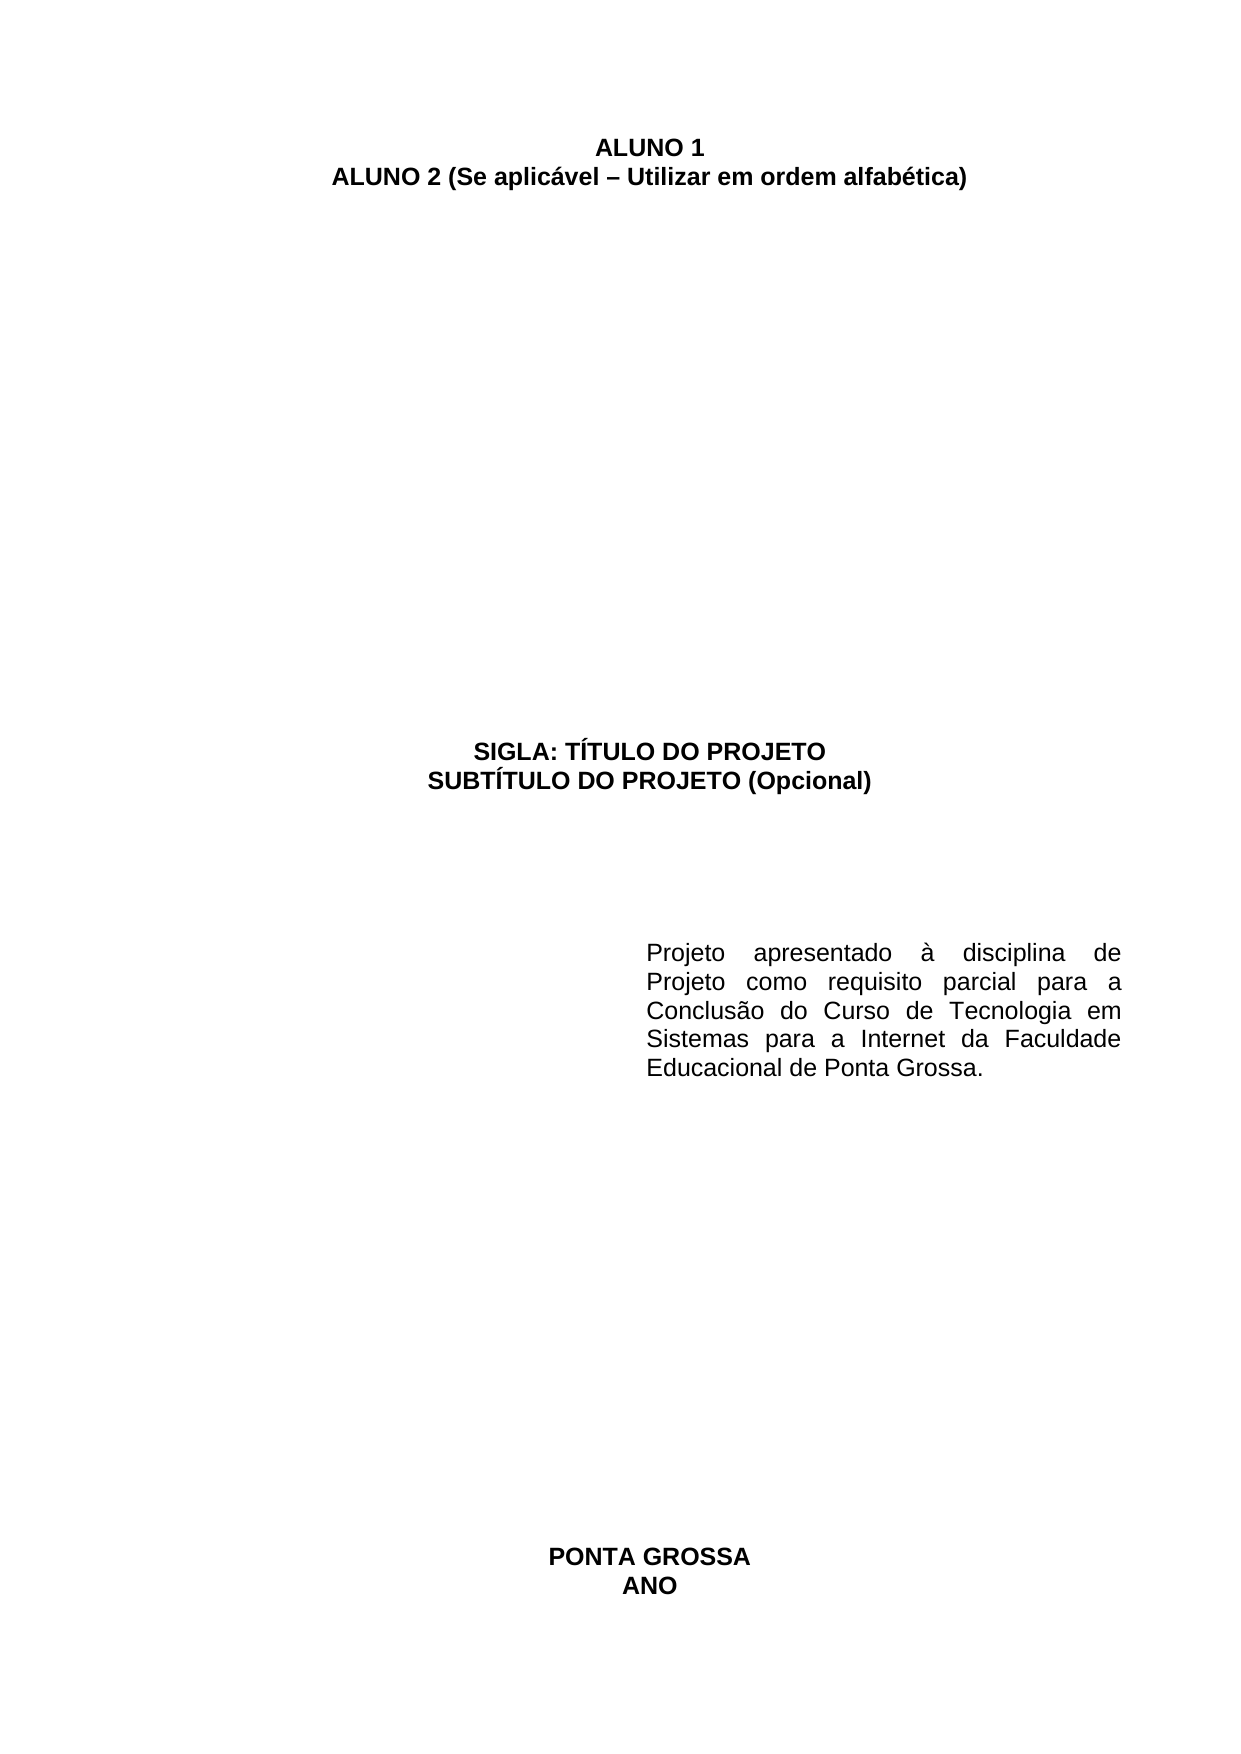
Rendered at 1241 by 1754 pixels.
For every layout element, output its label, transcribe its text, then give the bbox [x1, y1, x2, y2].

text Projeto apresentado à disciplina de Projeto como requisito parcial para a Conclusão do Curso de Tecnologia em Sistemas para a Internet da Faculdade Educacional de Ponta Grossa. [646, 938, 1122, 1082]
list PONTA GROSSA [177, 1542, 1122, 1571]
list SIGLA: TÍTULO DO PROJETO SUBTÍTULO DO PROJETO (Opcional) [177, 737, 1122, 794]
list ALUNO 2 (Se aplicável – Utilizar em ordem alfabética) [177, 162, 1122, 191]
list ANO [177, 1571, 1122, 1599]
list ALUNO 1 [177, 133, 1122, 162]
